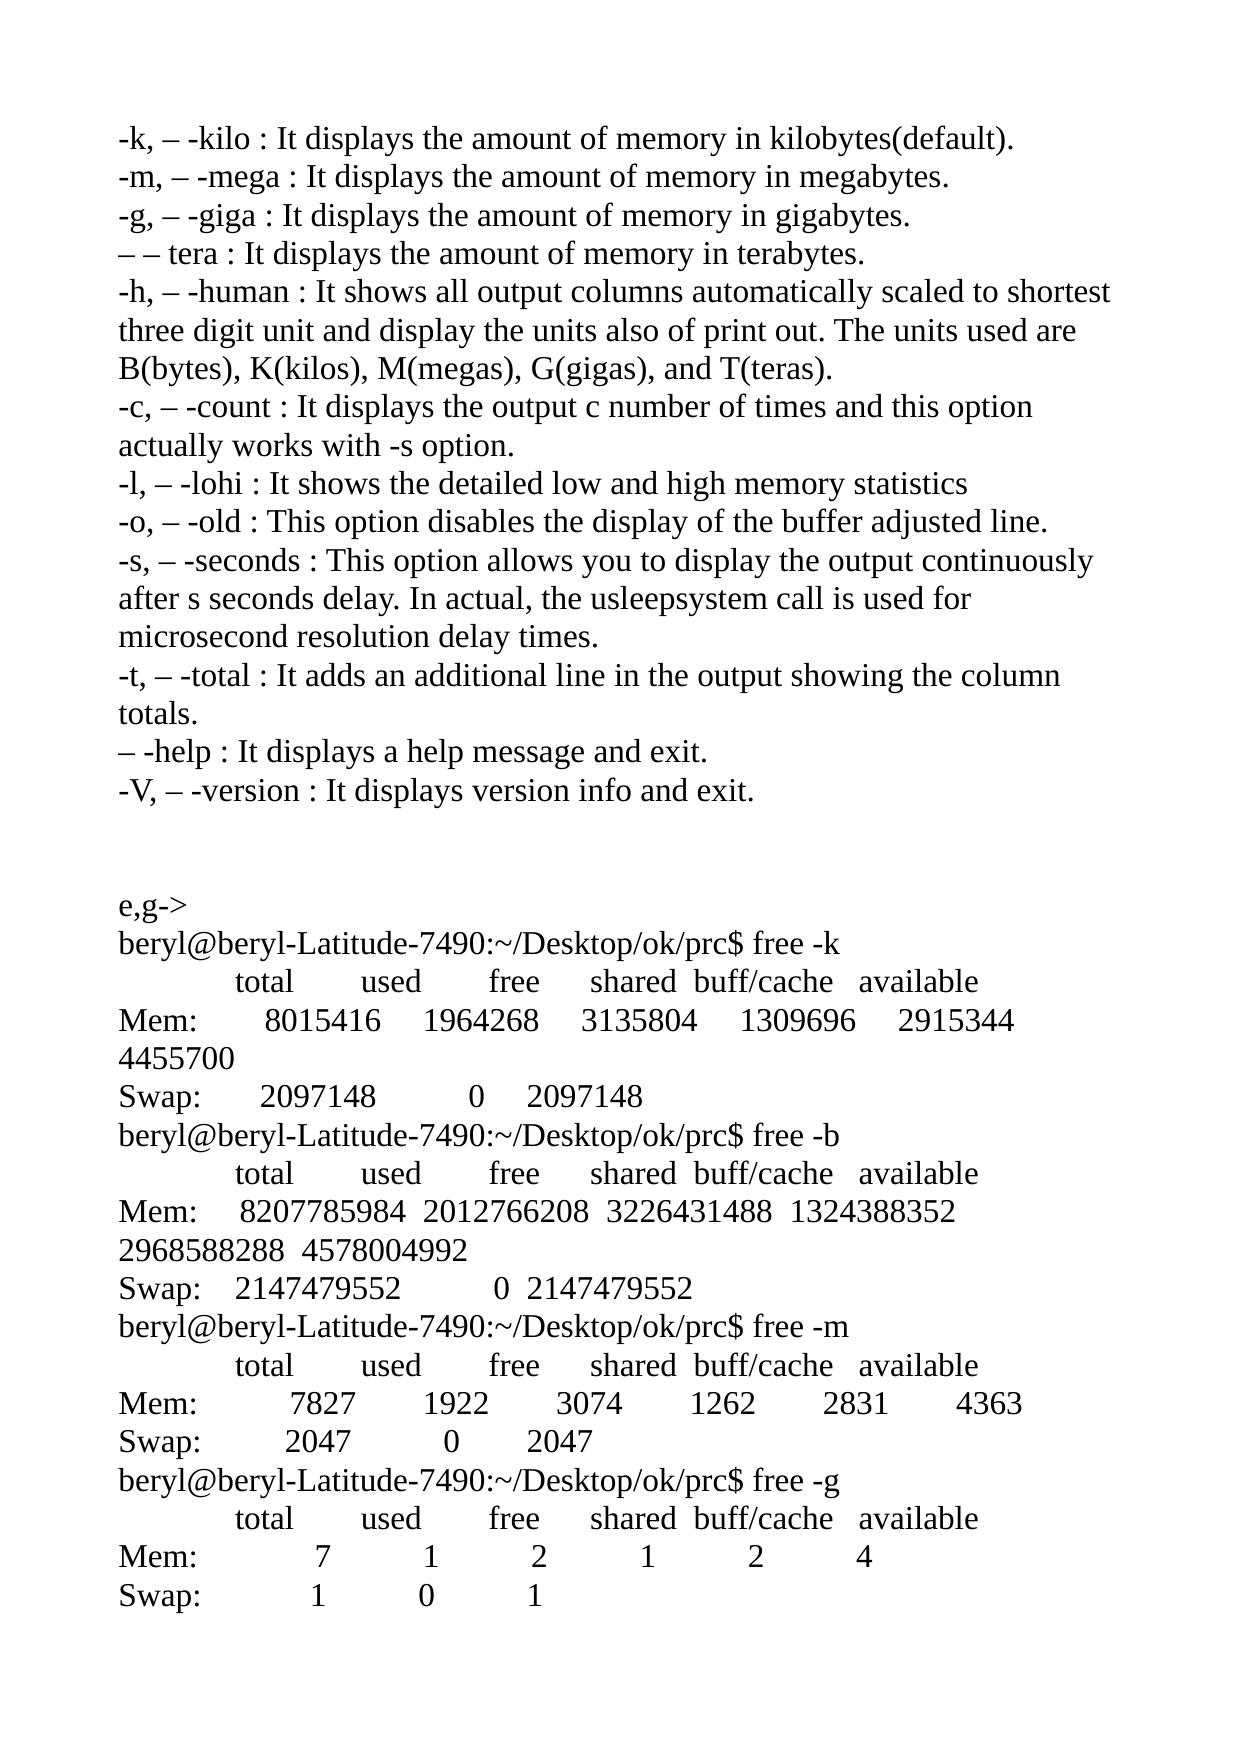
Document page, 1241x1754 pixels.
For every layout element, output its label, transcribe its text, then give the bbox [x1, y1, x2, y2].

text total used free shared buff/cache available [118, 961, 1122, 1000]
text -k, – -kilo : It displays the amount of memory in kilobytes(default). [118, 118, 1122, 156]
text Swap: 2097148 0 2097148 [118, 1076, 1122, 1115]
text Mem: 7827 1922 3074 1262 2831 4363 [118, 1383, 1122, 1421]
text -o, – -old : This option disables the display of the buffer adjusted line. [118, 501, 1122, 540]
text beryl@beryl-Latitude-7490:~/Desktop/ok/prc$ free -b [118, 1115, 1122, 1153]
text total used free shared buff/cache available [118, 1345, 1122, 1383]
text -c, – -count : It displays the output c number of times and this option actually works with -s option. [118, 386, 1122, 463]
text Mem: 7 1 2 1 2 4 [118, 1536, 1122, 1575]
text beryl@beryl-Latitude-7490:~/Desktop/ok/prc$ free -m [118, 1306, 1122, 1345]
text Mem: 8015416 1964268 3135804 1309696 2915344 4455700 [118, 1000, 1122, 1076]
text total used free shared buff/cache available [118, 1498, 1122, 1536]
text -m, – -mega : It displays the amount of memory in megabytes. [118, 156, 1122, 195]
text -t, – -total : It adds an additional line in the output showing the column totals. [118, 655, 1122, 731]
text beryl@beryl-Latitude-7490:~/Desktop/ok/prc$ free -k [118, 923, 1122, 961]
text – – tera : It displays the amount of memory in terabytes. [118, 233, 1122, 271]
text -h, – -human : It shows all output columns automatically scaled to shortest three digit unit and display the units also of print out. The units used are B(bytes), K(kilos), M(megas), G(gigas), and T(teras). [118, 271, 1122, 386]
text -g, – -giga : It displays the amount of memory in gigabytes. [118, 195, 1122, 233]
text Swap: 2147479552 0 2147479552 [118, 1268, 1122, 1306]
text -s, – -seconds : This option allows you to display the output continuously after s seconds delay. In actual, the usleepsystem call is used for microsecond resolution delay times. [118, 540, 1122, 655]
text total used free shared buff/cache available [118, 1153, 1122, 1191]
text -V, – -version : It displays version info and exit. [118, 770, 1122, 808]
text -l, – -lohi : It shows the detailed low and high memory statistics [118, 463, 1122, 501]
text beryl@beryl-Latitude-7490:~/Desktop/ok/prc$ free -g [118, 1460, 1122, 1498]
text e,g-> [118, 885, 1122, 923]
text Swap: 1 0 1 [118, 1575, 1122, 1613]
text Mem: 8207785984 2012766208 3226431488 1324388352 2968588288 4578004992 [118, 1191, 1122, 1268]
text – -help : It displays a help message and exit. [118, 731, 1122, 770]
text Swap: 2047 0 2047 [118, 1421, 1122, 1460]
